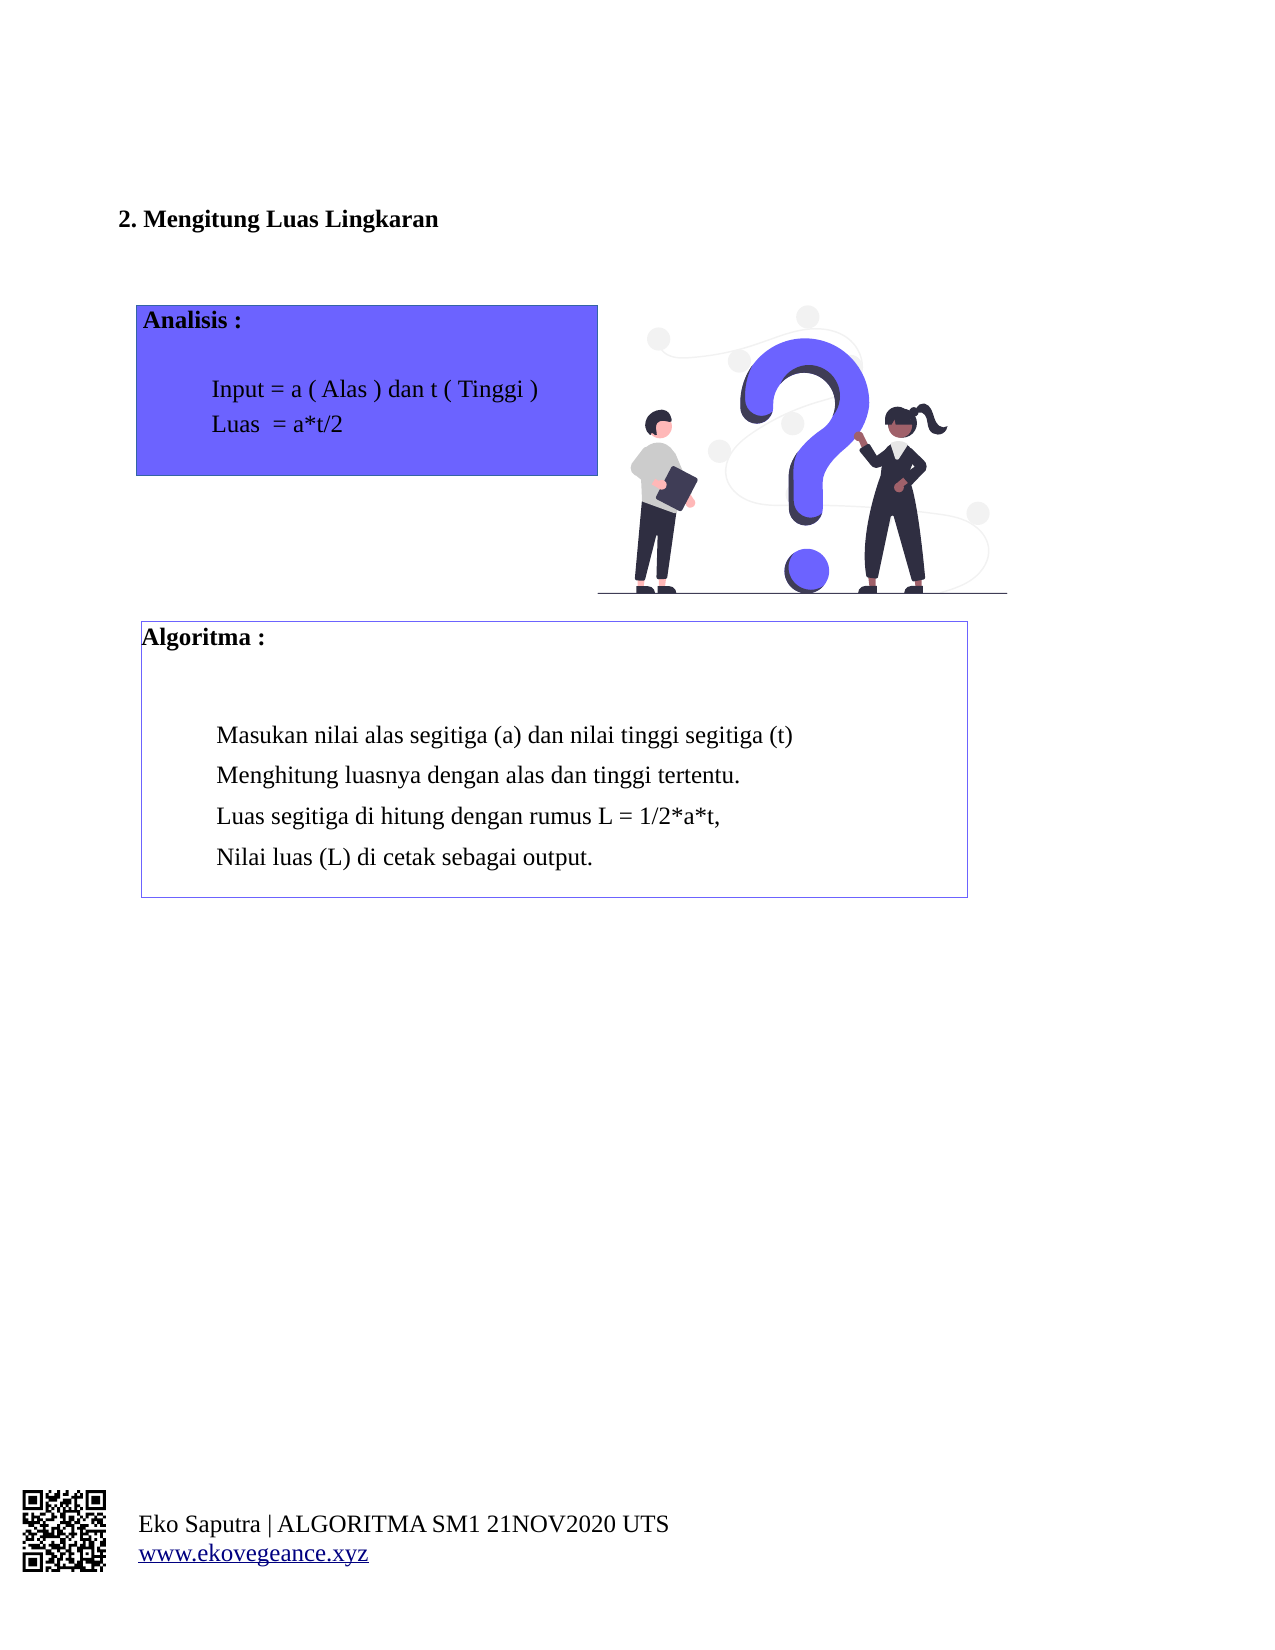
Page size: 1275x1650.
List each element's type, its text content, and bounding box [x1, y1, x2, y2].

text 2. Mengitung Luas Lingkaran [118, 204, 1157, 233]
